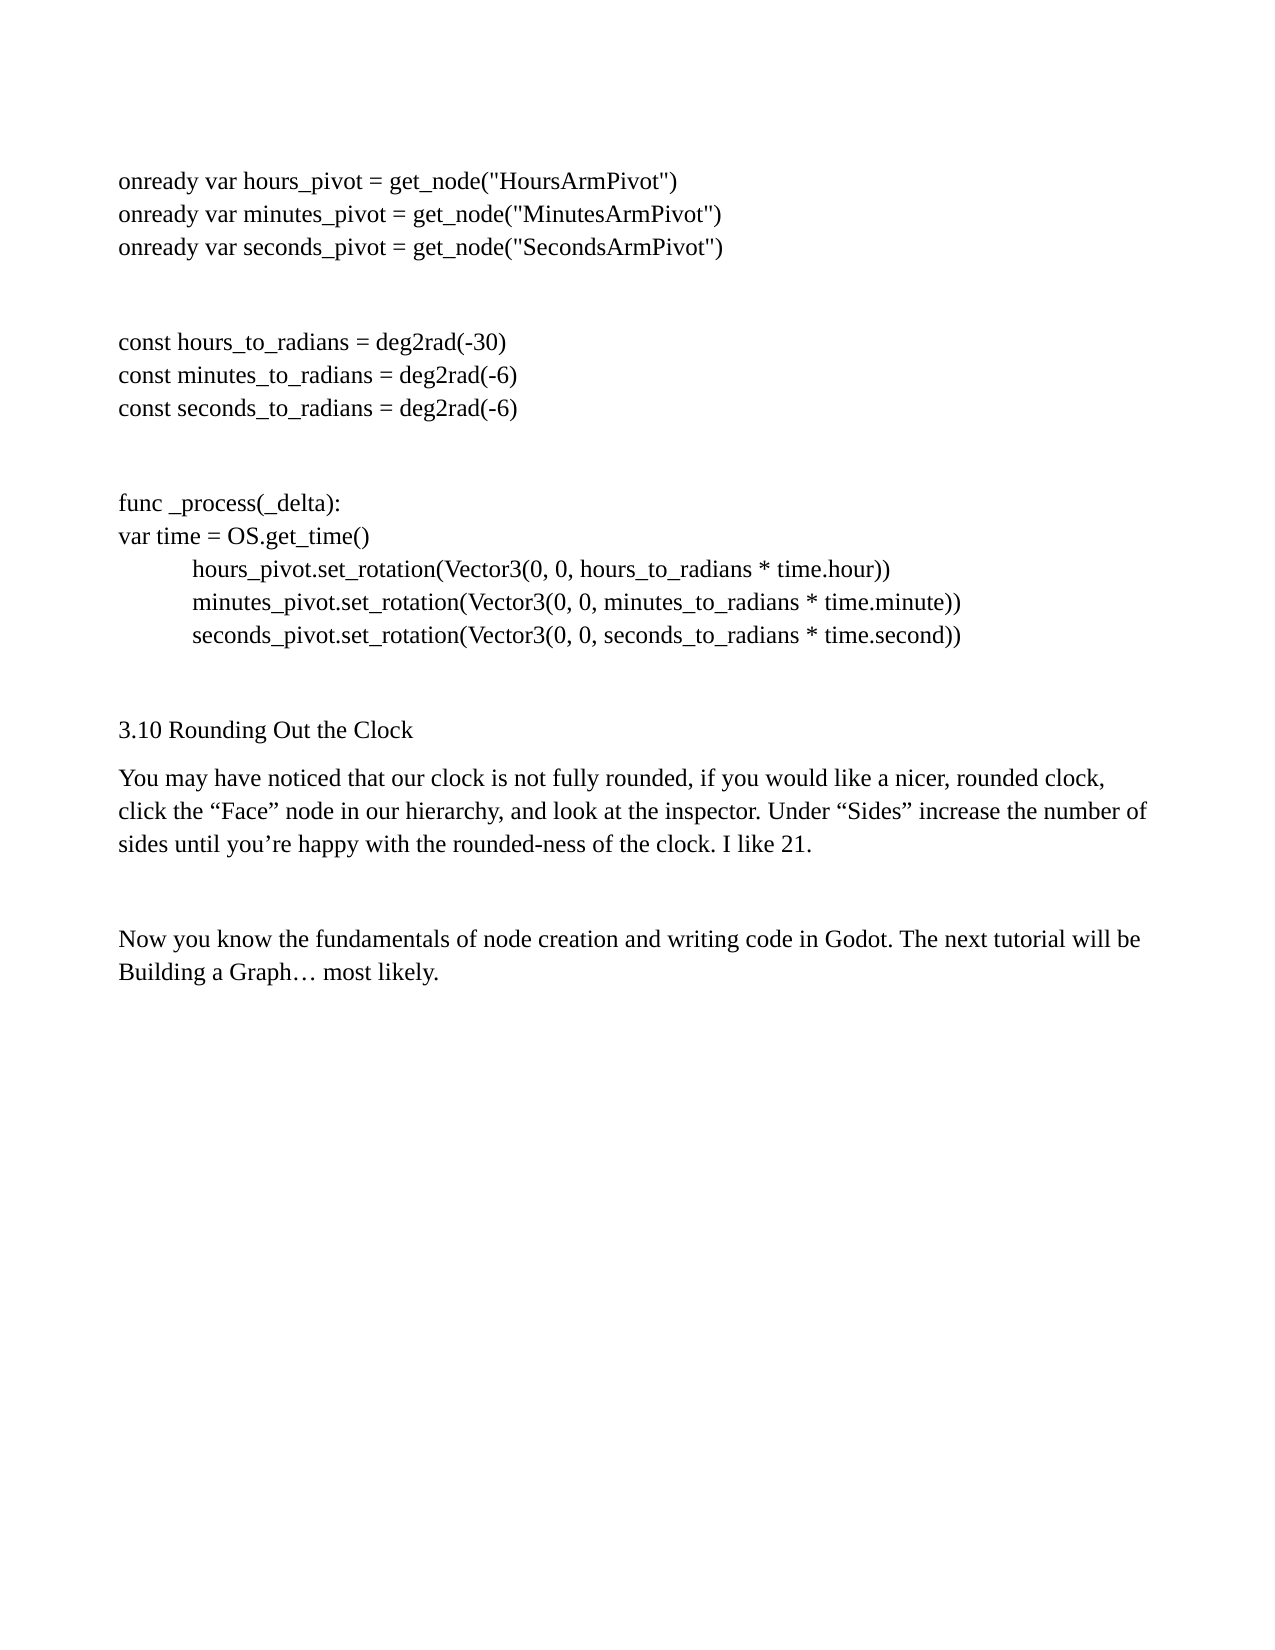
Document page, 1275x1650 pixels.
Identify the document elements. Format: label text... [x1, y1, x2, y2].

text You may have noticed that our clock is not fully rounded, if you would like a nicer, rounded clock, click the “Face” node in our hierarchy, and look at the inspector. Under “Sides” increase the number of sides until you’re happy with the rounded-ness of the clock. I like 21. [118, 763, 1157, 858]
text func _process(_delta): var time = OS.get_time() hours_pivot.set_rotation(Vector3(0, 0, hours_to_radians * time.hour)) minutes_pivot.set_rotation(Vector3(0, 0, minutes_to_radians * time.minute)) seconds_pivot.set_rotation(Vector3(0, 0, seconds_to_radians * time.second)) [118, 488, 1157, 649]
text const hours_to_radians = deg2rad(-30) const minutes_to_radians = deg2rad(-6) const seconds_to_radians = deg2rad(-6) [118, 327, 1157, 422]
text onready var hours_pivot = get_node("HoursArmPivot") onready var minutes_pivot = get_node("MinutesArmPivot") onready var seconds_pivot = get_node("SecondsArmPivot") [118, 166, 1157, 261]
text Now you know the fundamentals of node creation and writing code in Godot. The next tutorial will be Building a Graph… most likely. [118, 924, 1157, 986]
text 3.10 Rounding Out the Clock [118, 716, 1157, 744]
